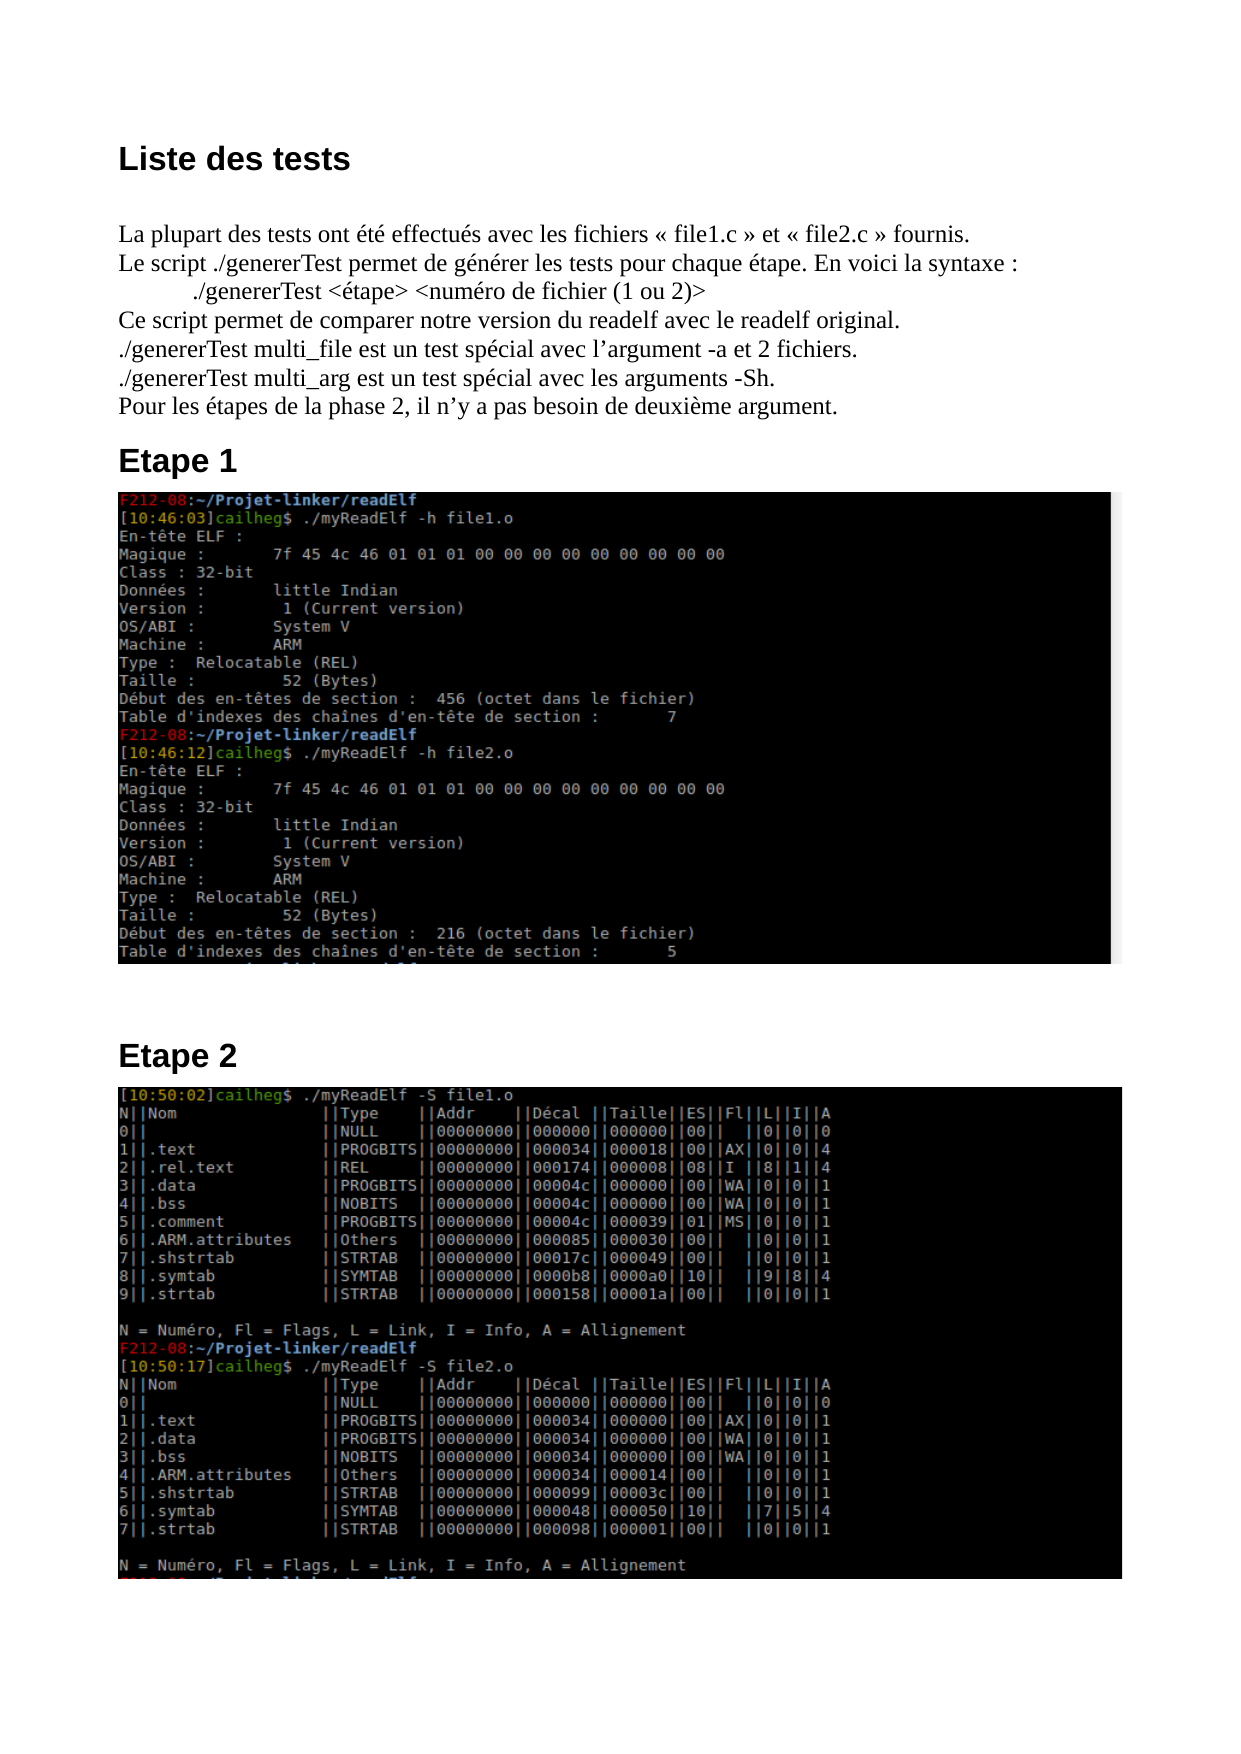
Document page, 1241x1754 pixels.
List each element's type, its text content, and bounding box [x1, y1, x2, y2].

text Le script ./genererTest permet de générer les tests pour chaque étape. En voici la syntaxe : [118, 248, 1122, 276]
text La plupart des tests ont été effectués avec les fichiers « file1.c » et « file2.c » fournis. [118, 219, 1122, 248]
subtitle Etape 2 [118, 1036, 1122, 1074]
text ./genererTest <étape> <numéro de fichier (1 ou 2)> [118, 276, 1122, 305]
text Pour les étapes de la phase 2, il n’y a pas besoin de deuxième argument. [118, 391, 1122, 420]
subtitle Liste des tests [118, 139, 1122, 178]
text ./genererTest multi_file est un test spécial avec l’argument -a et 2 fichiers. [118, 334, 1122, 363]
subtitle Etape 1 [118, 441, 1122, 479]
text Ce script permet de comparer notre version du readelf avec le readelf original. [118, 305, 1122, 334]
picture [118, 1087, 1123, 1579]
picture [118, 492, 1123, 964]
text ./genererTest multi_arg est un test spécial avec les arguments -Sh. [118, 363, 1122, 391]
